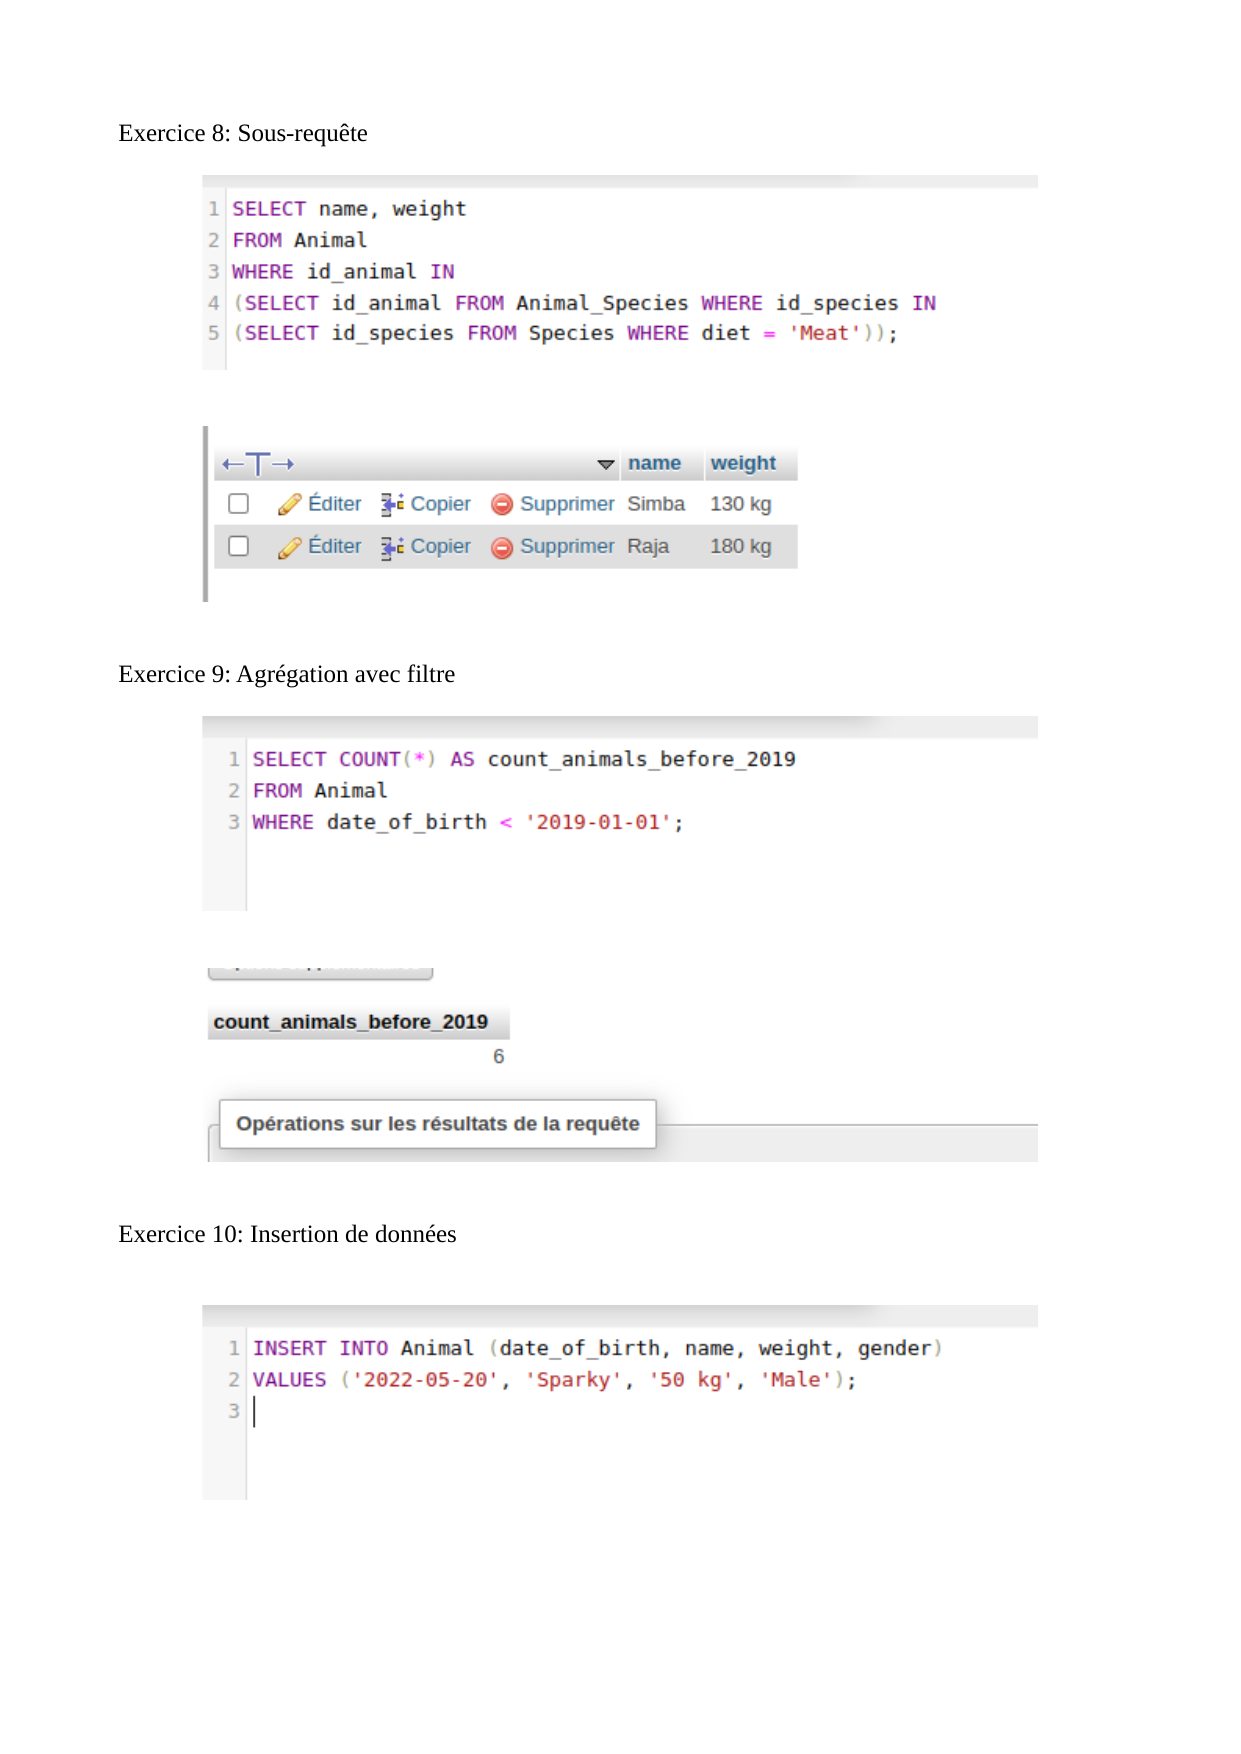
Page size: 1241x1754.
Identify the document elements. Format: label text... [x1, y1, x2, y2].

picture [202, 175, 1039, 370]
text Exercice 8: Sous-requête [118, 118, 1122, 147]
text Exercice 10: Insertion de données [118, 1219, 1122, 1248]
picture [202, 716, 1039, 911]
picture [202, 426, 1039, 602]
text Exercice 9: Agrégation avec filtre [118, 659, 1122, 688]
picture [202, 968, 1039, 1162]
picture [202, 1305, 1039, 1500]
